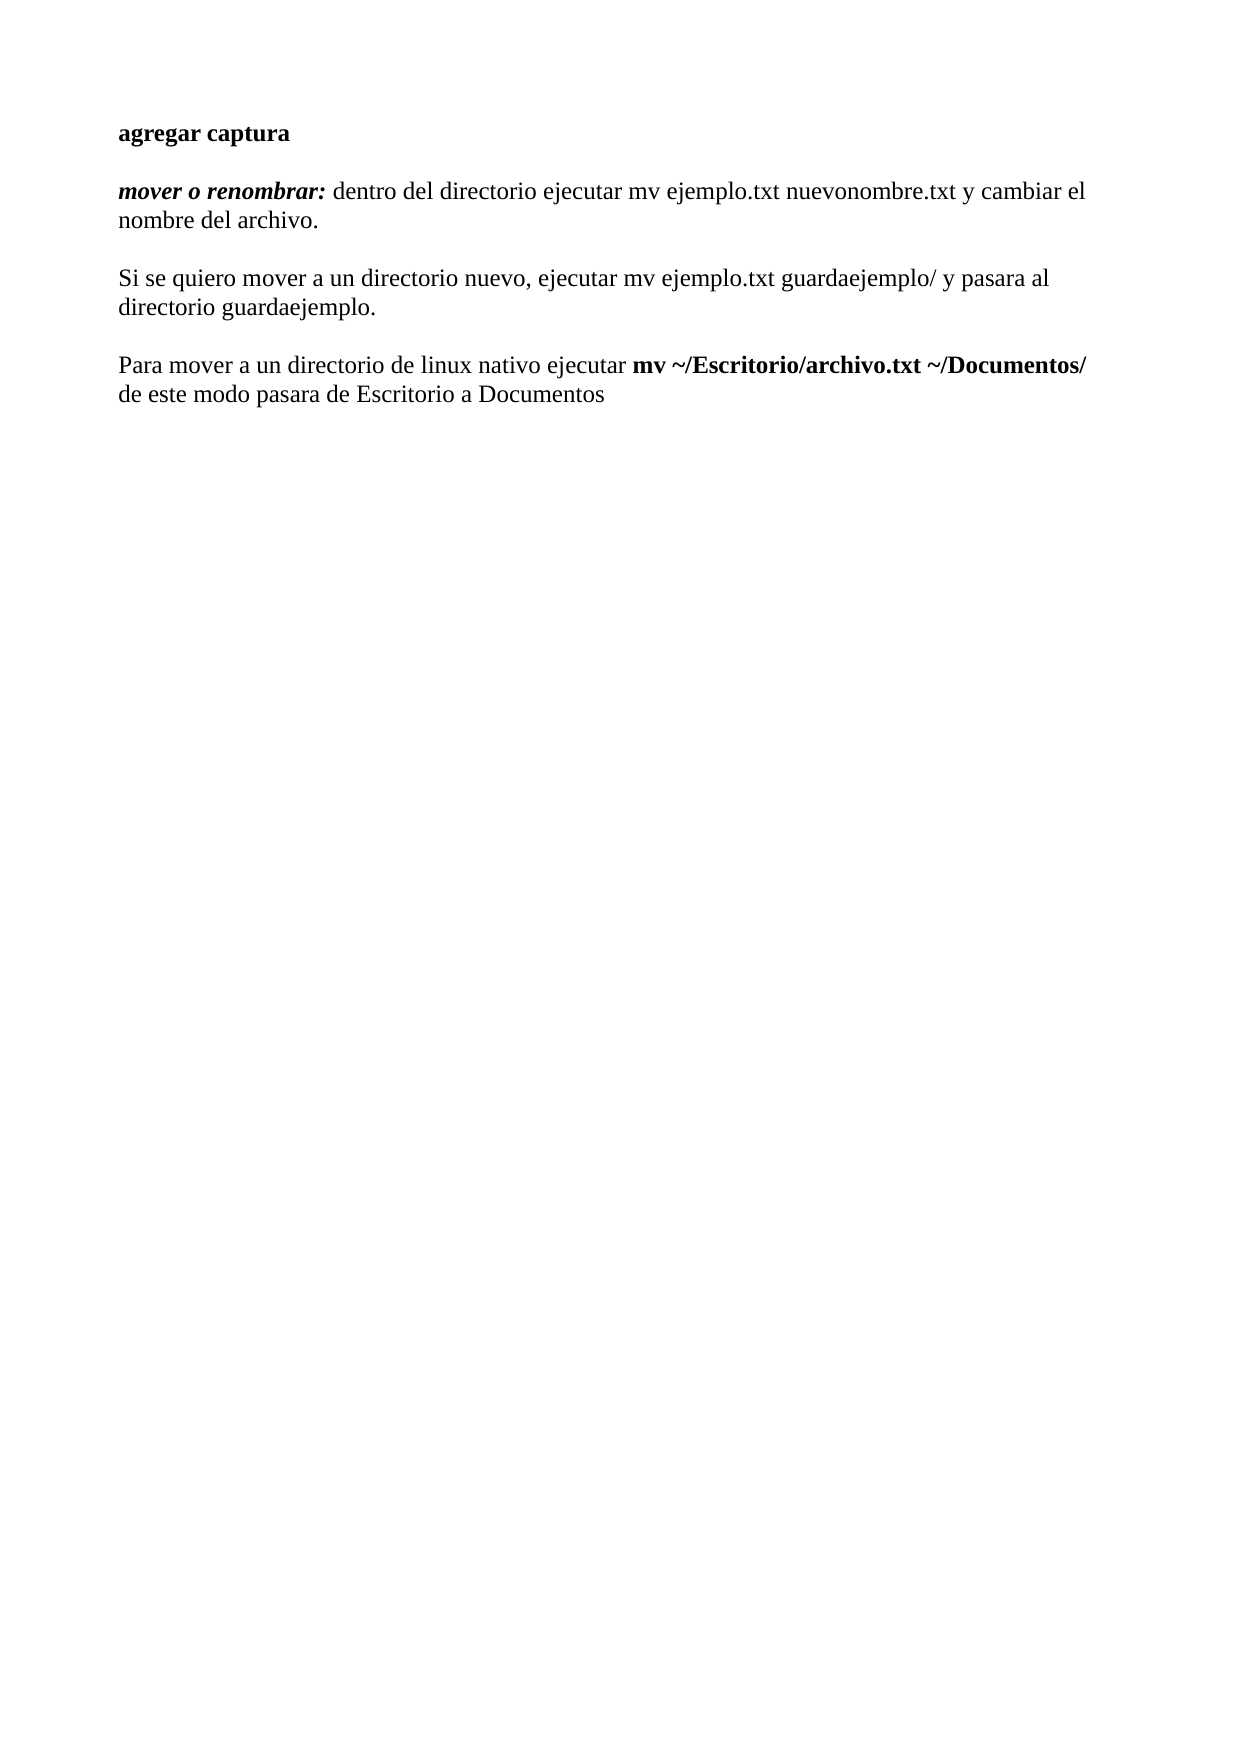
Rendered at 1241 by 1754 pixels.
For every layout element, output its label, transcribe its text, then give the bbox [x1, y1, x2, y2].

text agregar captura [118, 118, 1122, 147]
text mover o renombrar: dentro del directorio ejecutar mv ejemplo.txt nuevonombre.txt y cambiar el nombre del archivo. [118, 176, 1122, 234]
text Si se quiero mover a un directorio nuevo, ejecutar mv ejemplo.txt guardaejemplo/ y pasara al directorio guardaejemplo. [118, 263, 1122, 321]
text Para mover a un directorio de linux nativo ejecutar mv ~/Escritorio/archivo.txt ~/Documentos/ de este modo pasara de Escritorio a Documentos [118, 350, 1122, 408]
